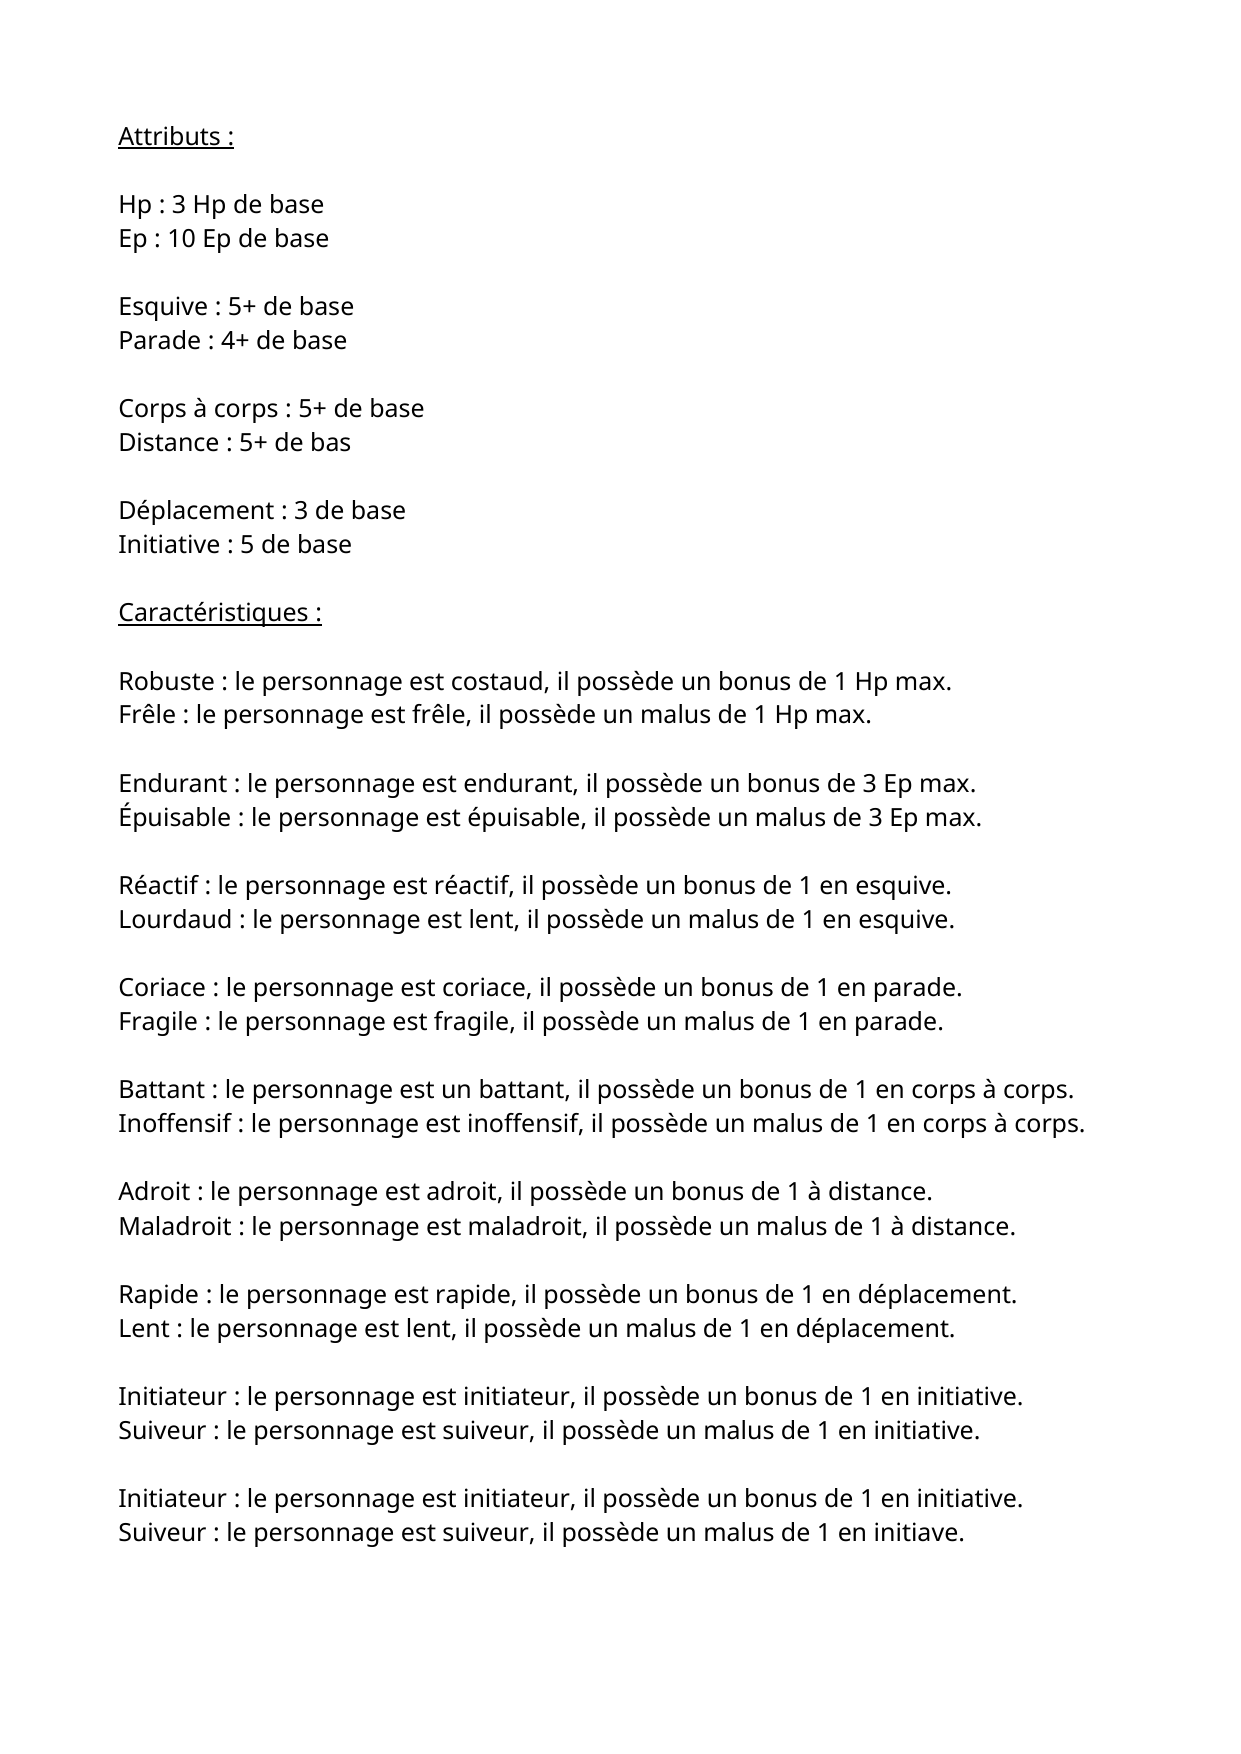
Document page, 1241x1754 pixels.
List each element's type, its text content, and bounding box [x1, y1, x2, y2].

text Battant : le personnage est un battant, il possède un bonus de 1 en corps à corps. [118, 1072, 1122, 1106]
text Hp : 3 Hp de base [118, 186, 1122, 220]
text Lent : le personnage est lent, il possède un malus de 1 en déplacement. [118, 1310, 1122, 1344]
text Endurant : le personnage est endurant, il possède un bonus de 3 Ep max. [118, 765, 1122, 799]
text Attributs : [118, 118, 1122, 152]
text Initiateur : le personnage est initiateur, il possède un bonus de 1 en initiative. [118, 1481, 1122, 1515]
text Distance : 5+ de bas [118, 425, 1122, 459]
text Lourdaud : le personnage est lent, il possède un malus de 1 en esquive. [118, 902, 1122, 936]
text Inoffensif : le personnage est inoffensif, il possède un malus de 1 en corps à corps. [118, 1106, 1122, 1140]
text Réactif : le personnage est réactif, il possède un bonus de 1 en esquive. [118, 867, 1122, 902]
text Adroit : le personnage est adroit, il possède un bonus de 1 à distance. [118, 1174, 1122, 1208]
text Déplacement : 3 de base [118, 493, 1122, 527]
text Initiative : 5 de base [118, 527, 1122, 561]
text Parade : 4+ de base [118, 322, 1122, 357]
text Fragile : le personnage est fragile, il possède un malus de 1 en parade. [118, 1004, 1122, 1072]
text Frêle : le personnage est frêle, il possède un malus de 1 Hp max. [118, 697, 1122, 731]
text Maladroit : le personnage est maladroit, il possède un malus de 1 à distance. [118, 1208, 1122, 1242]
text Rapide : le personnage est rapide, il possède un bonus de 1 en déplacement. [118, 1276, 1122, 1310]
text Initiateur : le personnage est initiateur, il possède un bonus de 1 en initiative. [118, 1378, 1122, 1412]
text Corps à corps : 5+ de base [118, 391, 1122, 425]
text Caractéristiques : [118, 595, 1122, 629]
text Coriace : le personnage est coriace, il possède un bonus de 1 en parade. [118, 970, 1122, 1004]
text Robuste : le personnage est costaud, il possède un bonus de 1 Hp max. [118, 663, 1122, 697]
text Suiveur : le personnage est suiveur, il possède un malus de 1 en initiave. [118, 1515, 1122, 1549]
text Esquive : 5+ de base [118, 288, 1122, 322]
text Suiveur : le personnage est suiveur, il possède un malus de 1 en initiative. [118, 1412, 1122, 1447]
text Ep : 10 Ep de base [118, 220, 1122, 254]
text Épuisable : le personnage est épuisable, il possède un malus de 3 Ep max. [118, 799, 1122, 833]
